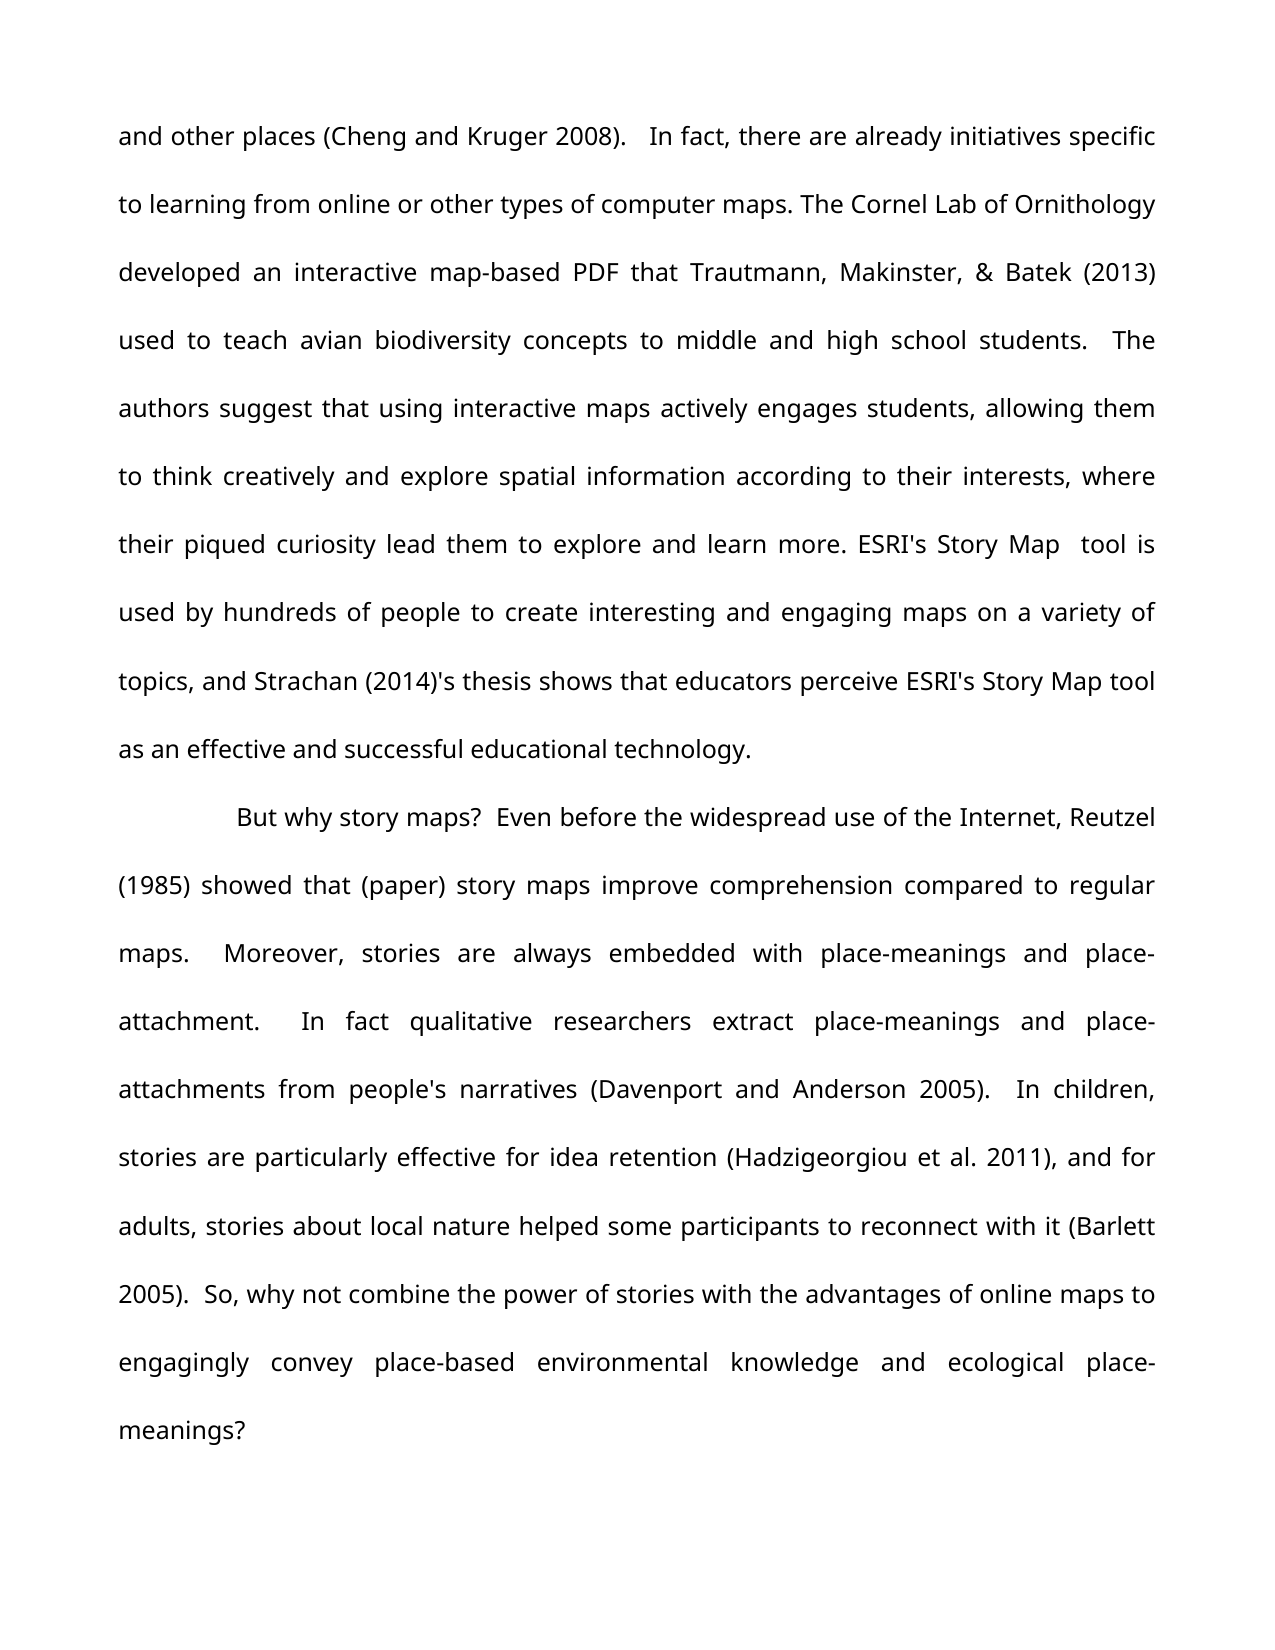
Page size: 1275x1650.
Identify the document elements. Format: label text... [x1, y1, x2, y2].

text But why story maps? Even before the widespread use of the Internet, Reutzel (1985) showed that (paper) story maps improve comprehension compared to regular maps. Moreover, stories are always embedded with place-meanings and place-attachment. In fact qualitative researchers extract place-meanings and place-attachments from people's narratives (Davenport and Anderson 2005). In children, stories are particularly effective for idea retention (Hadzigeorgiou et al. 2011), and for adults, stories about local nature helped some participants to reconnect with it (Barlett 2005). So, why not combine the power of stories with the advantages of online maps to engagingly convey place-based environmental knowledge and ecological place-meanings? [118, 799, 1157, 1447]
text and other places (Cheng and Kruger 2008). In fact, there are already initiatives specific to learning from online or other types of computer maps. The Cornel Lab of Ornithology developed an interactive map-based PDF that Trautmann, Makinster, & Batek (2013) used to teach avian biodiversity concepts to middle and high school students. The authors suggest that using interactive maps actively engages students, allowing them to think creatively and explore spatial information according to their interests, where their piqued curiosity lead them to explore and learn more. ESRI's Story Map tool is used by hundreds of people to create interesting and engaging maps on a variety of topics, and Strachan (2014)'s thesis shows that educators perceive ESRI's Story Map tool as an effective and successful educational technology. [118, 118, 1157, 765]
